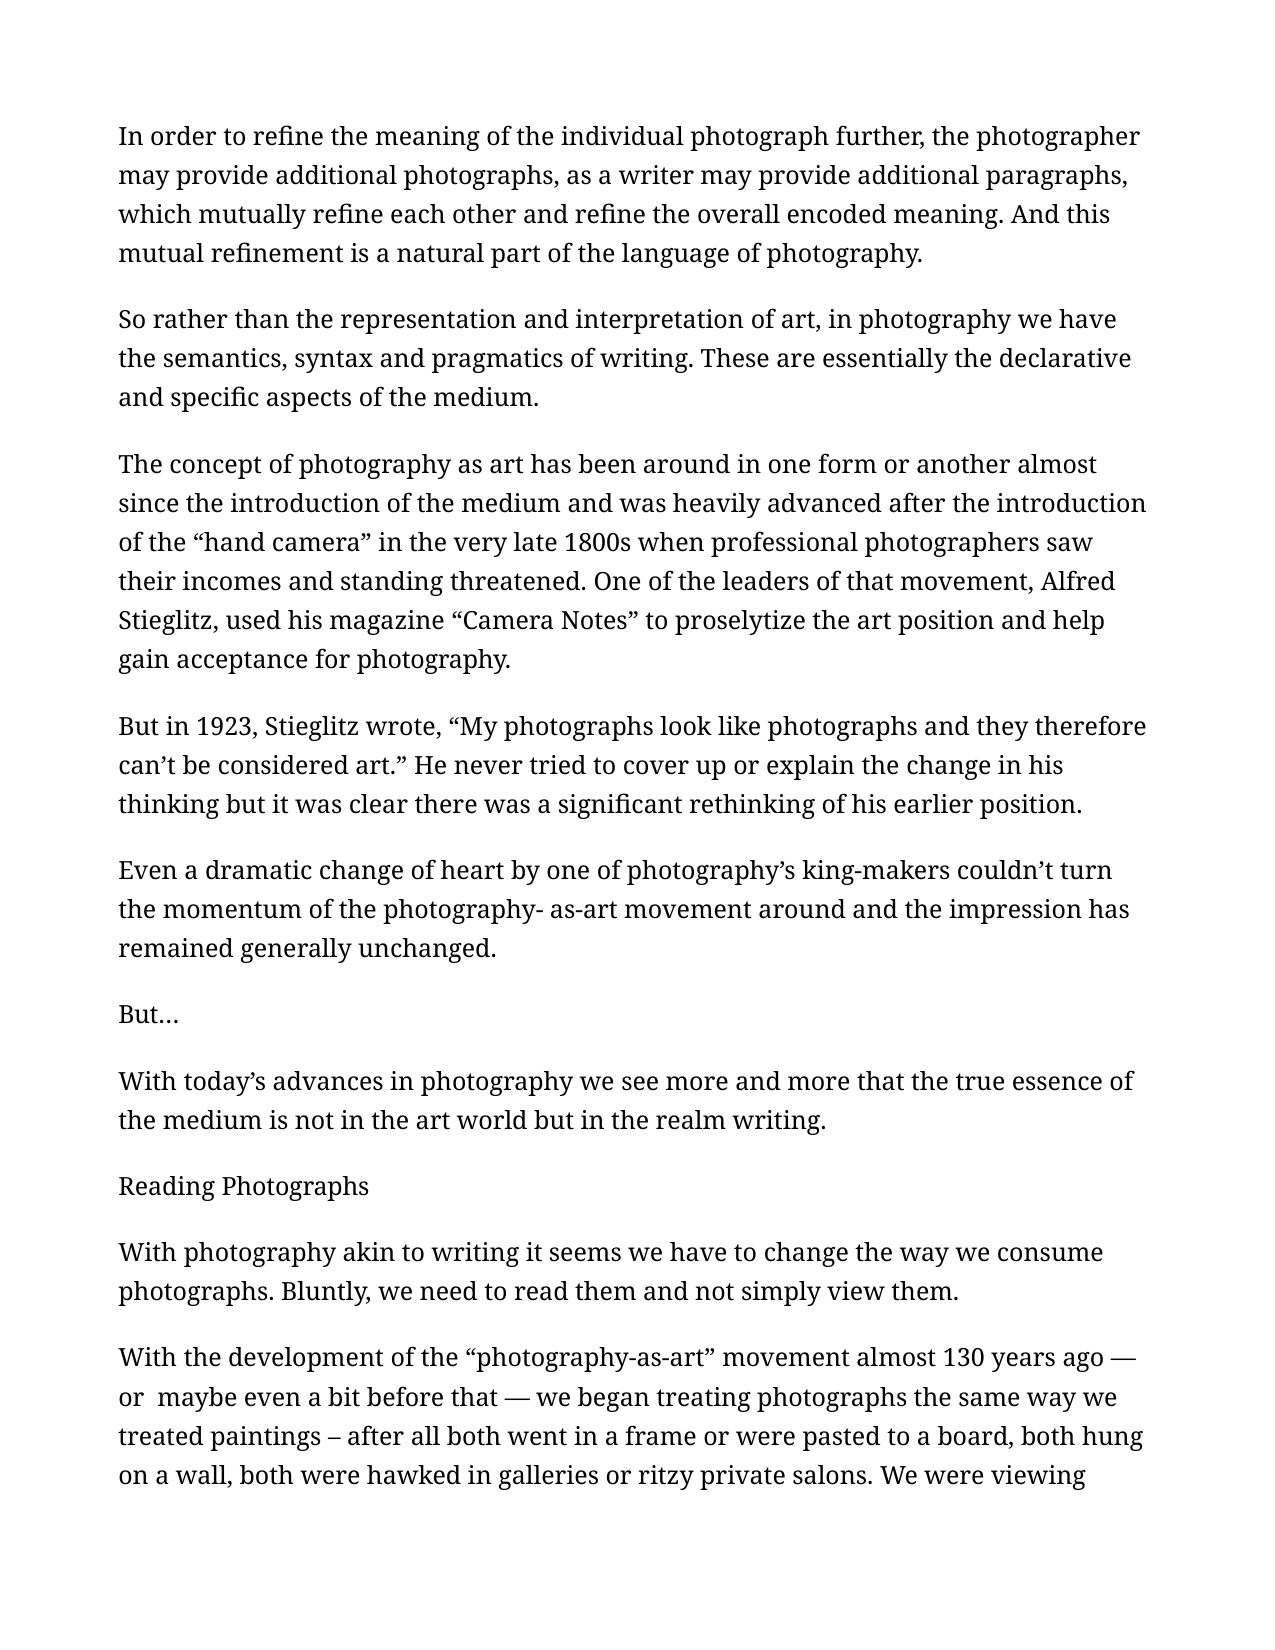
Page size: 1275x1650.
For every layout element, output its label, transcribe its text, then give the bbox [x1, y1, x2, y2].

text But… [118, 997, 1157, 1031]
text But in 1923, Stieglitz wrote, “My photographs look like photographs and they therefore can’t be considered art.” He never tried to cover up or explain the change in his thinking but it was clear there was a significant rethinking of his earlier position. [118, 708, 1157, 821]
text With the development of the “photography-as-art” movement almost 130 years ago — or maybe even a bit before that — we began treating photographs the same way we treated paintings – after all both went in a frame or were pasted to a board, both hung on a wall, both were hawked in galleries or ritzy private salons. We were viewing [118, 1340, 1157, 1492]
subtitle Reading Photographs [118, 1169, 1157, 1203]
text The concept of photography as art has been around in one form or another almost since the introduction of the medium and was heavily advanced after the introduction of the “hand camera” in the very late 1800s when professional photographers saw their incomes and standing threatened. One of the leaders of that movement, Alfred Stieglitz, used his magazine “Camera Notes” to proselytize the art position and help gain acceptance for photography. [118, 446, 1157, 676]
text With today’s advances in photography we see more and more that the true essence of the medium is not in the art world but in the realm writing. [118, 1063, 1157, 1137]
text In order to refine the meaning of the individual photograph further, the photographer may provide additional photographs, as a writer may provide additional paragraphs, which mutually refine each other and refine the overall encoded meaning. And this mutual refinement is a natural part of the language of photography. [118, 118, 1157, 270]
text With photography akin to writing it seems we have to change the way we consume photographs. Bluntly, we need to read them and not simply view them. [118, 1235, 1157, 1308]
text So rather than the representation and interpretation of art, in photography we have the semantics, syntax and pragmatics of writing. These are essentially the declarative and specific aspects of the medium. [118, 302, 1157, 414]
text Even a dramatic change of heart by one of photography’s king-makers couldn’t turn the momentum of the photography- as-art movement around and the impression has remained generally unchanged. [118, 853, 1157, 965]
